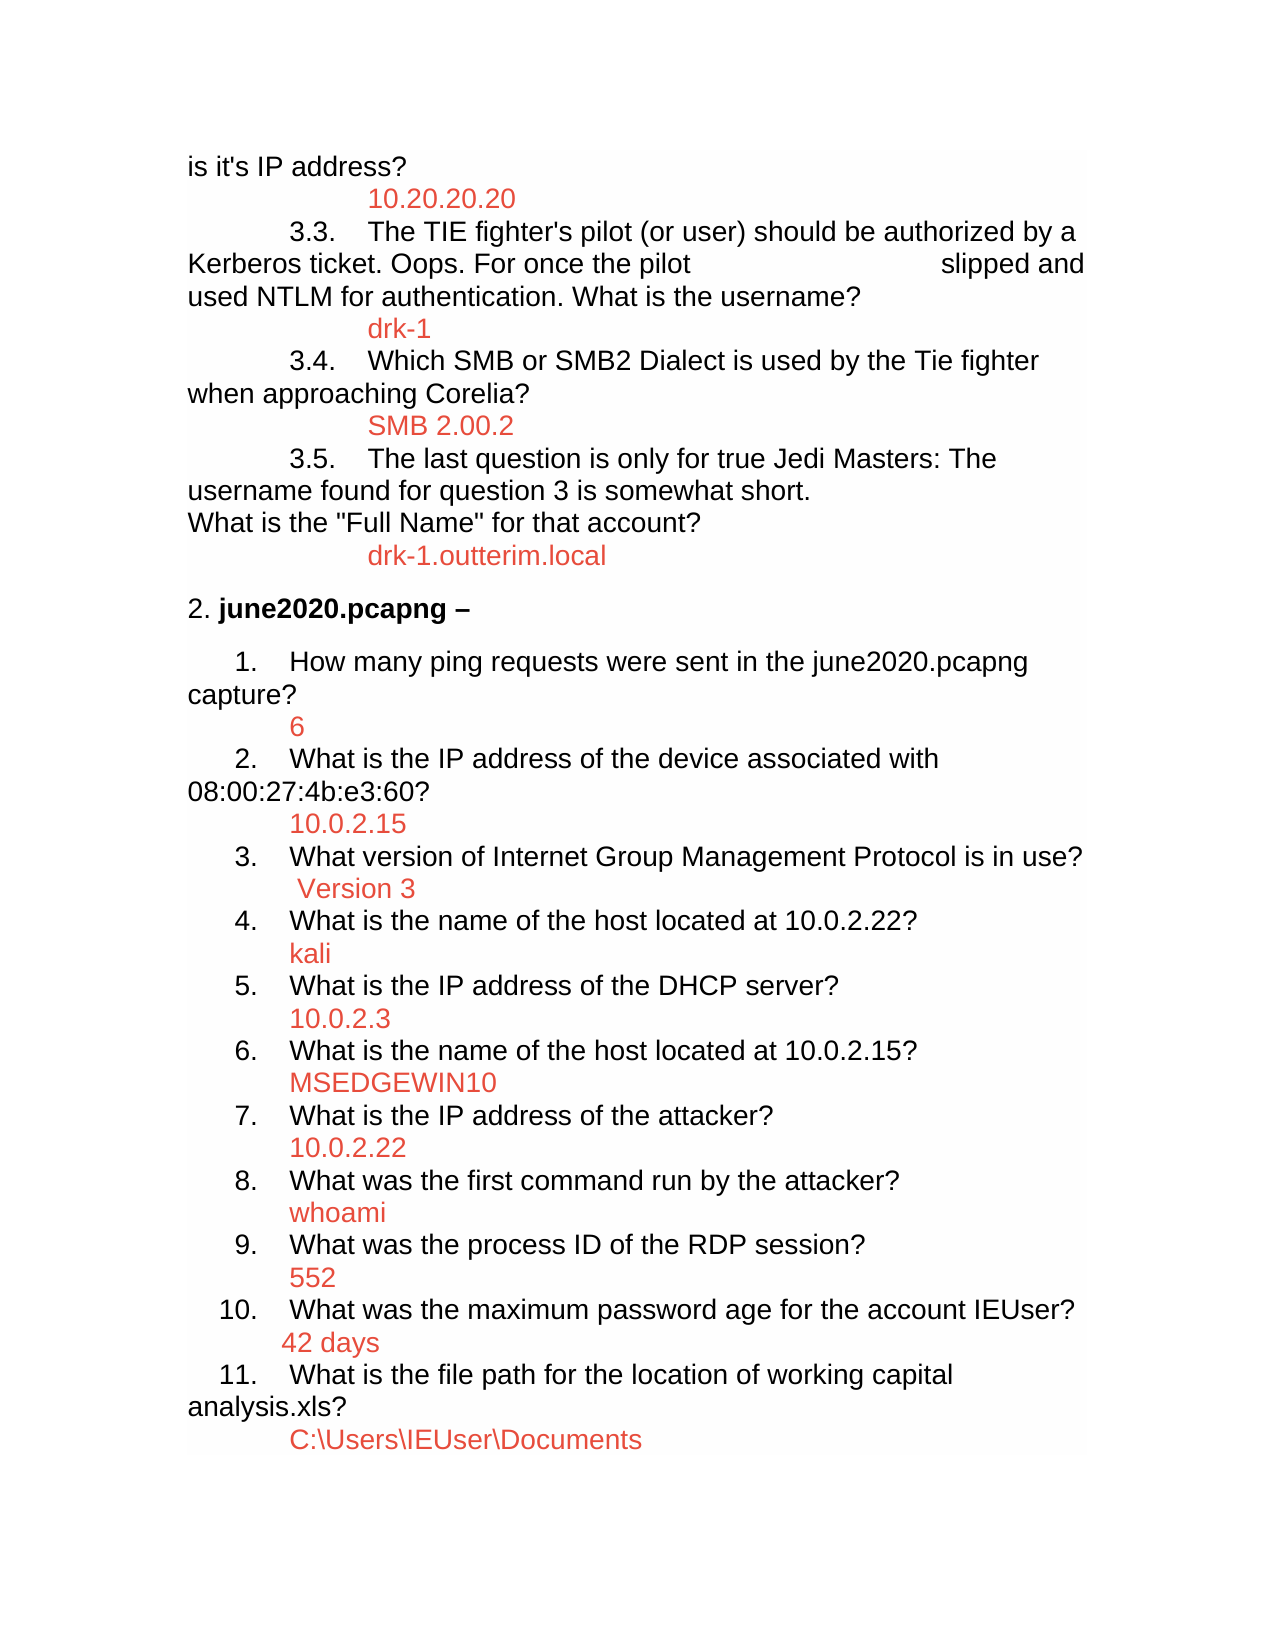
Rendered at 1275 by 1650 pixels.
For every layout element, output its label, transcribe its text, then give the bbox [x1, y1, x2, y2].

text 2. june2020.pcapng – [187, 592, 1087, 624]
text 1. How many ping requests were sent in the june2020.pcapng capture? 6 2. What is the IP address of the device associated with 08:00:27:4b:e3:60? 10.0.2.15 3. What version of Internet Group Management Protocol is in use? Version 3 4. What is the name of the host located at 10.0.2.22? kali 5. What is the IP address of the DHCP server? 10.0.2.3 6. What is the name of the host located at 10.0.2.15? MSEDGEWIN10 7. What is the IP address of the attacker? 10.0.2.22 8. What was the first command run by the attacker? whoami 9. What was the process ID of the RDP session? 552 10. What was the maximum password age for the account IEUser? 42 days 11. What is the file path for the location of working capital analysis.xls? C:\Users\IEUser\Documents [187, 645, 1087, 1455]
text is it's IP address? 10.20.20.20 3.3. The TIE fighter's pilot (or user) should be authorized by a Kerberos ticket. Oops. For once the pilot slipped and used NTLM for authentication. What is the username? drk-1 3.4. Which SMB or SMB2 Dialect is used by the Tie fighter when approaching Corelia? SMB 2.00.2 3.5. The last question is only for true Jedi Masters: The username found for question 3 is somewhat short. What is the "Full Name" for that account? drk-1.outterim.local [187, 150, 1087, 571]
